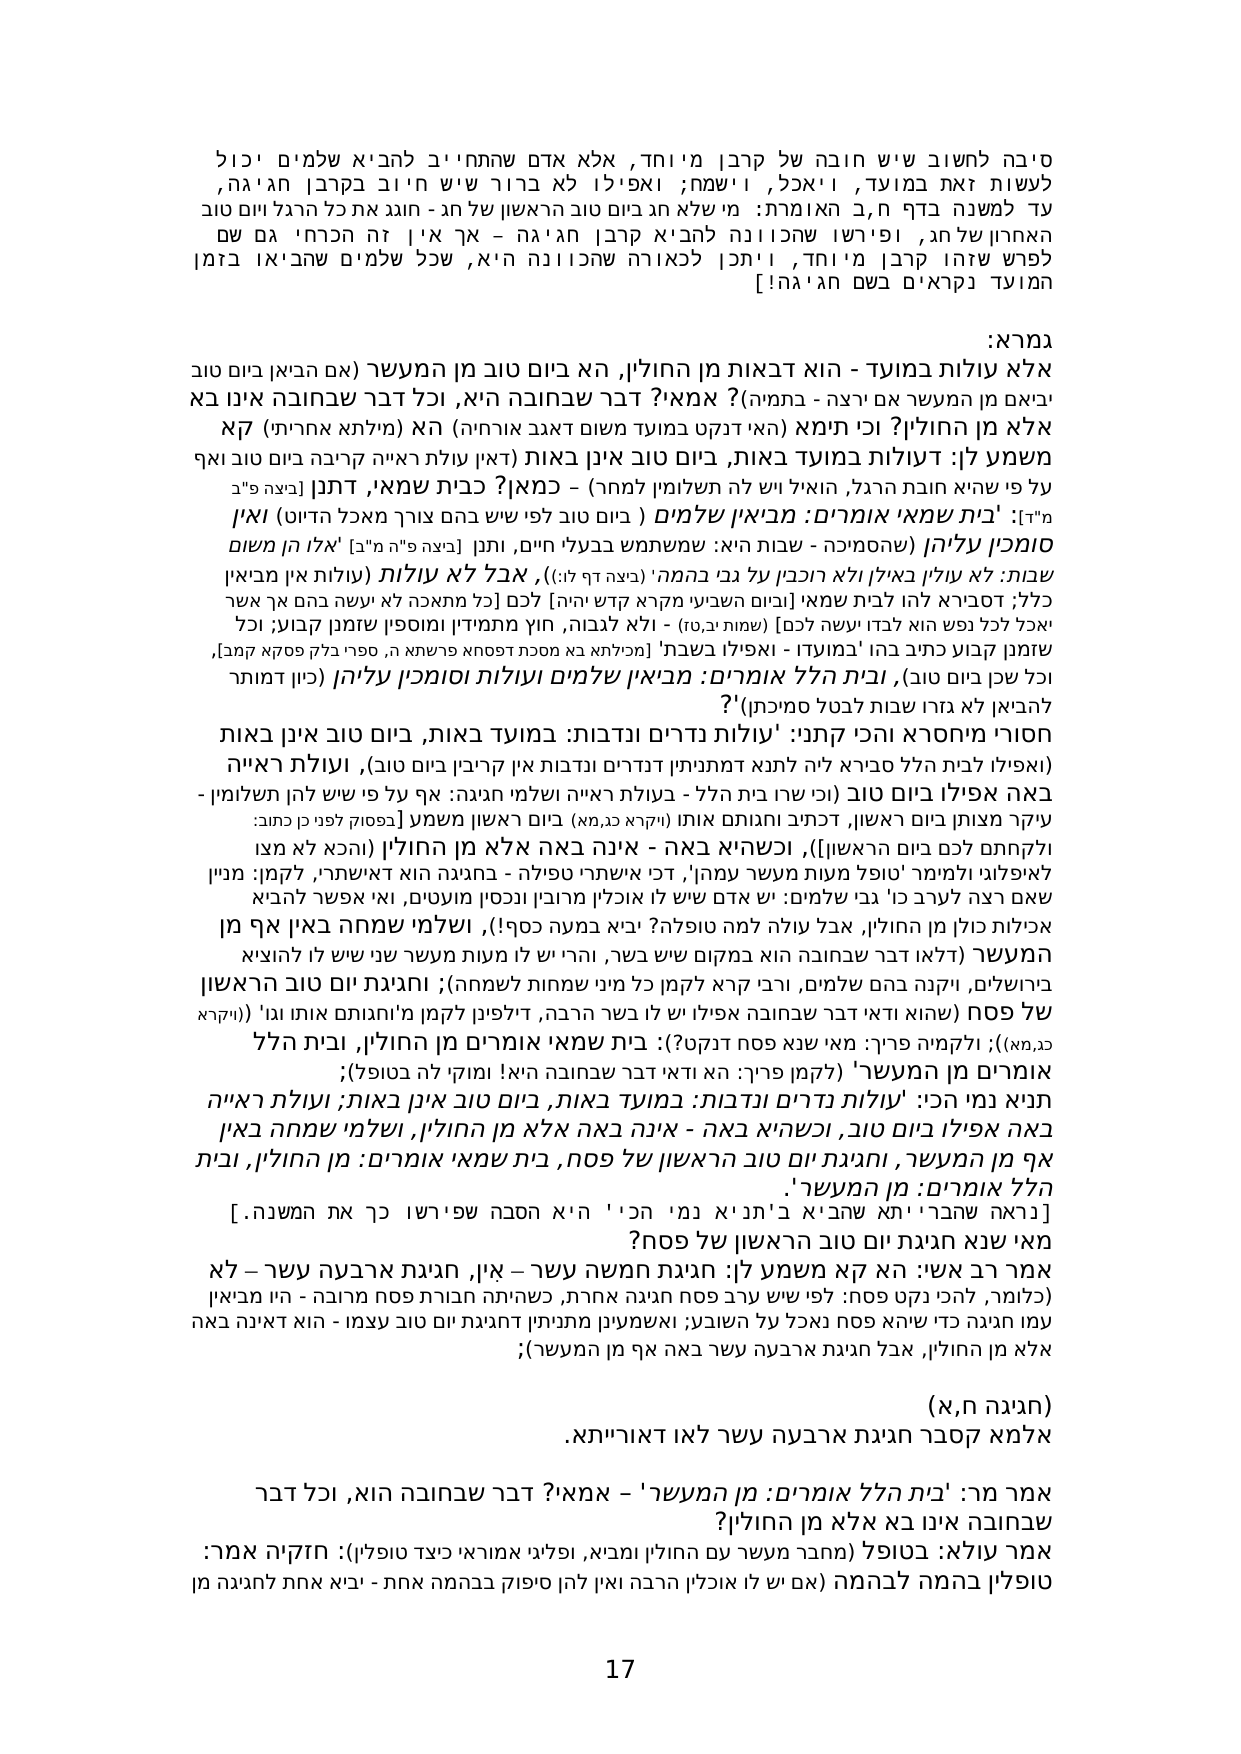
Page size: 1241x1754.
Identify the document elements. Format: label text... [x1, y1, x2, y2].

text אלמא קסבר חגיגת ארבעה עשר לאו דאורייתא. [187, 1420, 1053, 1449]
text [נראה שהברייתא שהביא ב'תניא נמי הכי' היא הסבה שפירשו כך את המשנה.] [187, 1202, 1053, 1226]
text תניא נמי הכי: 'עולות נדרים ונדבות: במועד באות, ביום טוב אינן באות; ועולת ראייה באה אפילו ביום טוב, וכשהיא באה - אינה באה אלא מן החולין, ושלמי שמחה באין אף מן המעשר, וחגיגת יום טוב הראשון של פסח, בית שמאי אומרים: מן החולין, ובית הלל אומרים: מן המעשר'. [187, 1085, 1053, 1202]
text אמר מר: 'בית הלל אומרים: מן המעשר' – אמאי? דבר שבחובה הוא, וכל דבר שבחובה אינו בא אלא מן החולין? [187, 1478, 1053, 1537]
text אלא עולות במועד - הוא דבאות מן החולין, הא ביום טוב מן המעשר (אם הביאן ביום טוב יביאם מן המעשר אם ירצה - בתמיה)? אמאי? דבר שבחובה היא, וכל דבר שבחובה אינו בא אלא מן החולין? וכי תימא (האי דנקט במועד משום דאגב אורחיה) הא (מילתא אחריתי) קא משמע לן: דעולות במועד באות, ביום טוב אינן באות (דאין עולת ראייה קריבה ביום טוב ואף על פי שהיא חובת הרגל, הואיל ויש לה תשלומין למחר) – כמאן? כבית שמאי, דתנן [ביצה פ"ב מ"ד]: 'בית שמאי אומרים: מביאין שלמים ( ביום טוב לפי שיש בהם צורך מאכל הדיוט) ואין סומכין עליהן (שהסמיכה - שבות היא: שמשתמש בבעלי חיים, ותנן [ביצה פ"ה מ"ב] 'אלו הן משום שבות: לא עולין באילן ולא רוכבין על גבי בהמה' (ביצה דף לו:)), אבל לא עולות (עולות אין מביאין כלל; דסבירא להו לבית שמאי [וביום השביעי מקרא קדש יהיה] לכם [כל מתאכה לא יעשה בהם אך אשר יאכל לכל נפש הוא לבדו יעשה לכם] (שמות יב,טז) - ולא לגבוה, חוץ מתמידין ומוספין שזמנן קבוע; וכל שזמנן קבוע כתיב בהו 'במועדו - ואפילו בשבת' [מכילתא בא מסכת דפסחא פרשתא ה, ספרי בלק פסקא קמב], וכל שכן ביום טוב), ובית הלל אומרים: מביאין שלמים ועולות וסומכין עליהן (כיון דמותר להביאן לא גזרו שבות לבטל סמיכתן)'? [187, 354, 1053, 719]
text (חגיגה ח,א) [187, 1391, 1053, 1420]
text אמר עולא: בטופל (מחבר מעשר עם החולין ומביא, ופליגי אמוראי כיצד טופלין): חזקיה אמר: טופלין בהמה לבהמה (אם יש לו אוכלין הרבה ואין להן סיפוק בבהמה אחת - יביא אחת לחגיגה מן [187, 1537, 1053, 1595]
text מאי שנא חגיגת יום טוב הראשון של פסח? [187, 1226, 1053, 1255]
text אמר רב אשי: הא קא משמע לן: חגיגת חמשה עשר – אִין, חגיגת ארבעה עשר – לא (כלומר, להכי נקט פסח: לפי שיש ערב פסח חגיגה אחרת, כשהיתה חבורת פסח מרובה - היו מביאין עמו חגיגה כדי שיהא פסח נאכל על השובע; ואשמעינן מתניתין דחגיגת יום טוב עצמו - הוא דאינה באה אלא מן החולין, אבל חגיגת ארבעה עשר באה אף מן המעשר); [187, 1255, 1053, 1362]
text חסורי מיחסרא והכי קתני: 'עולות נדרים ונדבות: במועד באות, ביום טוב אינן באות (ואפילו לבית הלל סבירא ליה לתנא דמתניתין דנדרים ונדבות אין קריבין ביום טוב), ועולת ראייה באה אפילו ביום טוב (וכי שרו בית הלל - בעולת ראייה ושלמי חגיגה: אף על פי שיש להן תשלומין - עיקר מצותן ביום ראשון, דכתיב וחגותם אותו (ויקרא כג,מא) ביום ראשון משמע [בפסוק לפני כן כתוב: ולקחתם לכם ביום הראשון]), וכשהיא באה - אינה באה אלא מן החולין (והכא לא מצו לאיפלוגי ולמימר 'טופל מעות מעשר עמהן', דכי אישתרי טפילה - בחגיגה הוא דאישתרי, לקמן: מניין שאם רצה לערב כו' גבי שלמים: יש אדם שיש לו אוכלין מרובין ונכסין מועטים, ואי אפשר להביא אכילות כולן מן החולין, אבל עולה למה טופלה? יביא במעה כסף!), ושלמי שמחה באין אף מן המעשר (דלאו דבר שבחובה הוא במקום שיש בשר, והרי יש לו מעות מעשר שני שיש לו להוציא בירושלים, ויקנה בהם שלמים, ורבי קרא לקמן כל מיני שמחות לשמחה); וחגיגת יום טוב הראשון של פסח (שהוא ודאי דבר שבחובה אפילו יש לו בשר הרבה, דילפינן לקמן מ'וחגותם אותו וגו' ((ויקרא כג,מא)); ולקמיה פריך: מאי שנא פסח דנקט?): בית שמאי אומרים מן החולין, ובית הלל אומרים מן המעשר' (לקמן פריך: הא ודאי דבר שבחובה היא! ומוקי לה בטופל); [187, 719, 1053, 1085]
text גמרא: [187, 325, 1053, 354]
text סיבה לחשוב שיש חובה של קרבן מיוחד, אלא אדם שהתחייב להביא שלמים יכול לעשות זאת במועד, ויאכל, וישמח; ואפילו לא ברור שיש חיוב בקרבן חגיגה, עד למשנה בדף ח,ב האומרת: מי שלא חג ביום טוב הראשון של חג - חוגג את כל הרגל ויום טוב האחרון של חג, ופירשו שהכוונה להביא קרבן חגיגה – אך אין זה הכרחי גם שם לפרש שזהו קרבן מיוחד, ויתכן לכאורה שהכוונה היא, שכל שלמים שהביאו בזמן המועד נקראים בשם חגיגה!] [187, 150, 1053, 296]
